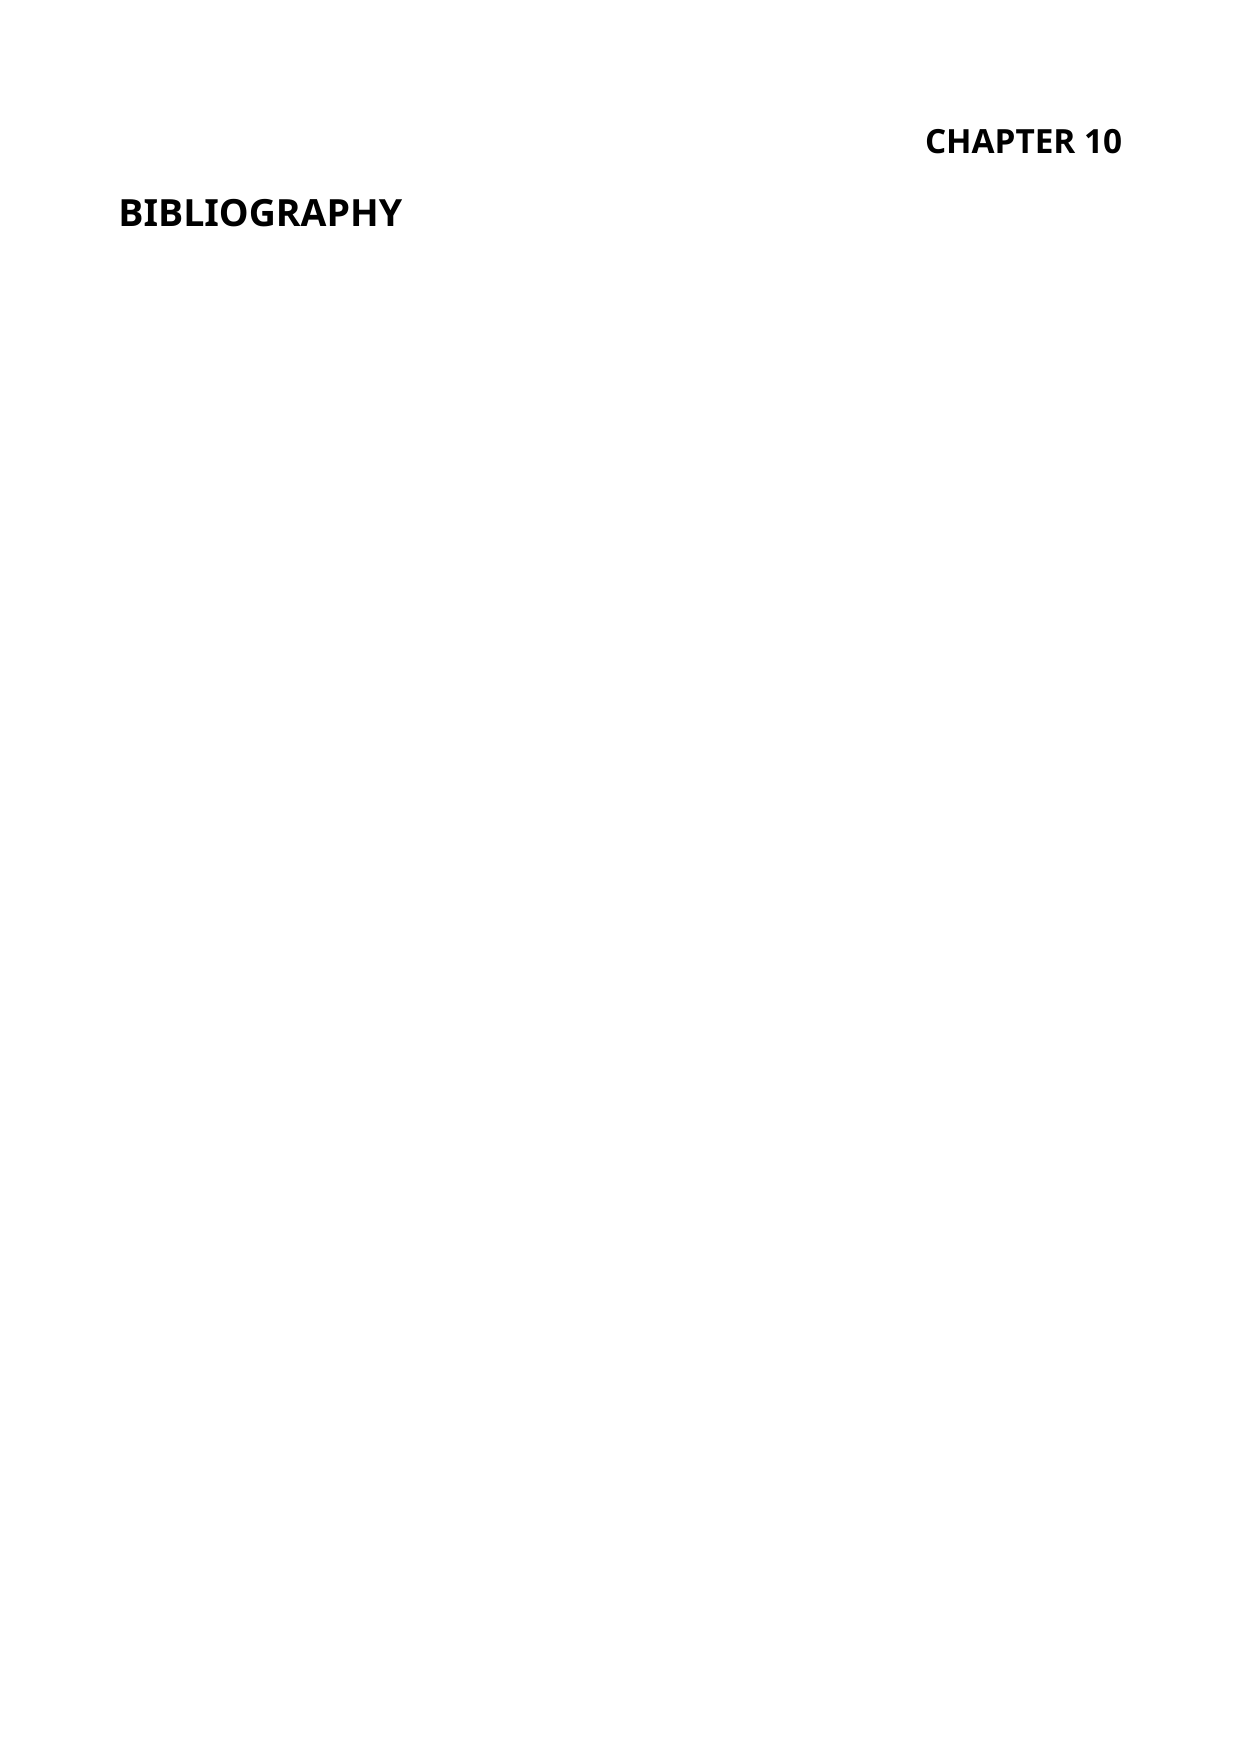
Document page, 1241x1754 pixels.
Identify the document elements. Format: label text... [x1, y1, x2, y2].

text CHAPTER 10 [118, 118, 1122, 163]
text BIBLIOGRAPHY [118, 186, 1122, 237]
